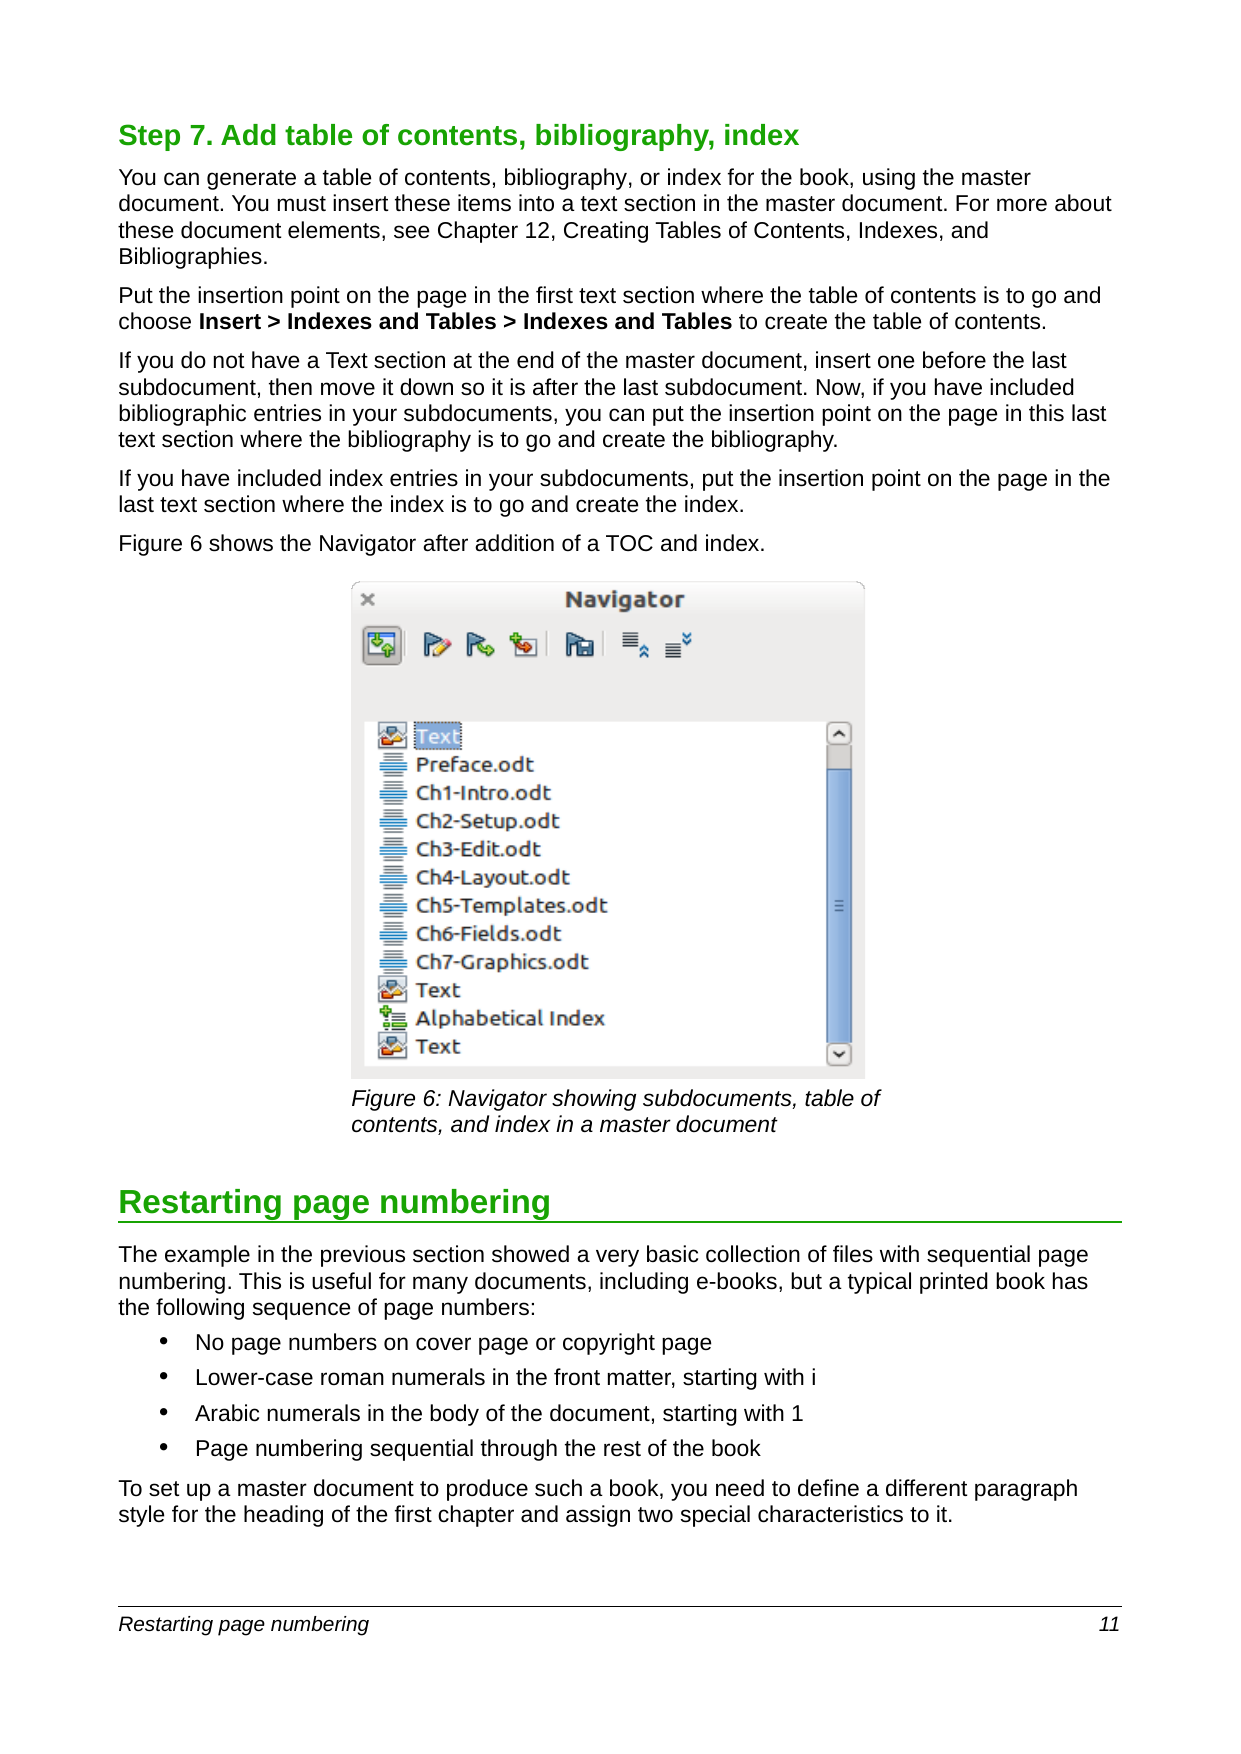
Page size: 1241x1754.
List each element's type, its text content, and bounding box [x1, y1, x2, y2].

picture [351, 581, 865, 1079]
list Page numbering sequential through the rest of the book [156, 1433, 1122, 1462]
text Figure 6: Navigator showing subdocuments, table of contents, and index in a master document [351, 1085, 889, 1138]
subtitle Restarting page numbering [118, 1182, 1122, 1221]
text Figure 6 shows the Navigator after addition of a TOC and index. [118, 530, 1122, 557]
list Arabic numerals in the body of the document, starting with 1 [156, 1398, 1122, 1427]
text You can generate a table of contents, bibliography, or index for the book, using the master document. You must insert these items into a text section in the master document. For more about these document elements, see Chapter 12, Creating Tables of Contents, Indexes, and Bibliographies. [118, 164, 1122, 269]
list No page numbers on cover page or copyright page [156, 1327, 1122, 1356]
list The example in the previous section showed a very basic collection of files with sequential page numbering. This is useful for many documents, including e-books, but a typical printed book has the following sequence of page numbers: [118, 1241, 1122, 1321]
text If you do not have a Text section at the end of the master document, insert one before the last subdocument, then move it down so it is after the last subdocument. Now, if you have included bibliographic entries in your subdocuments, you can put the insertion point on the page in this last text section where the bibliography is to go and create the bibliography. [118, 347, 1122, 453]
text Put the insertion point on the page in the first text section where the table of contents is to go and choose Insert > Indexes and Tables > Indexes and Tables to create the table of contents. [118, 282, 1122, 335]
subtitle Step 7. Add table of contents, bibliography, index [118, 118, 1122, 152]
list Lower-case roman numerals in the front matter, starting with i [156, 1362, 1122, 1392]
text If you have included index entries in your subdocuments, put the insertion point on the page in the last text section where the index is to go and create the index. [118, 465, 1122, 518]
text To set up a master document to produce such a book, you need to define a different paragraph style for the heading of the first chapter and assign two special characteristics to it. [118, 1475, 1122, 1527]
